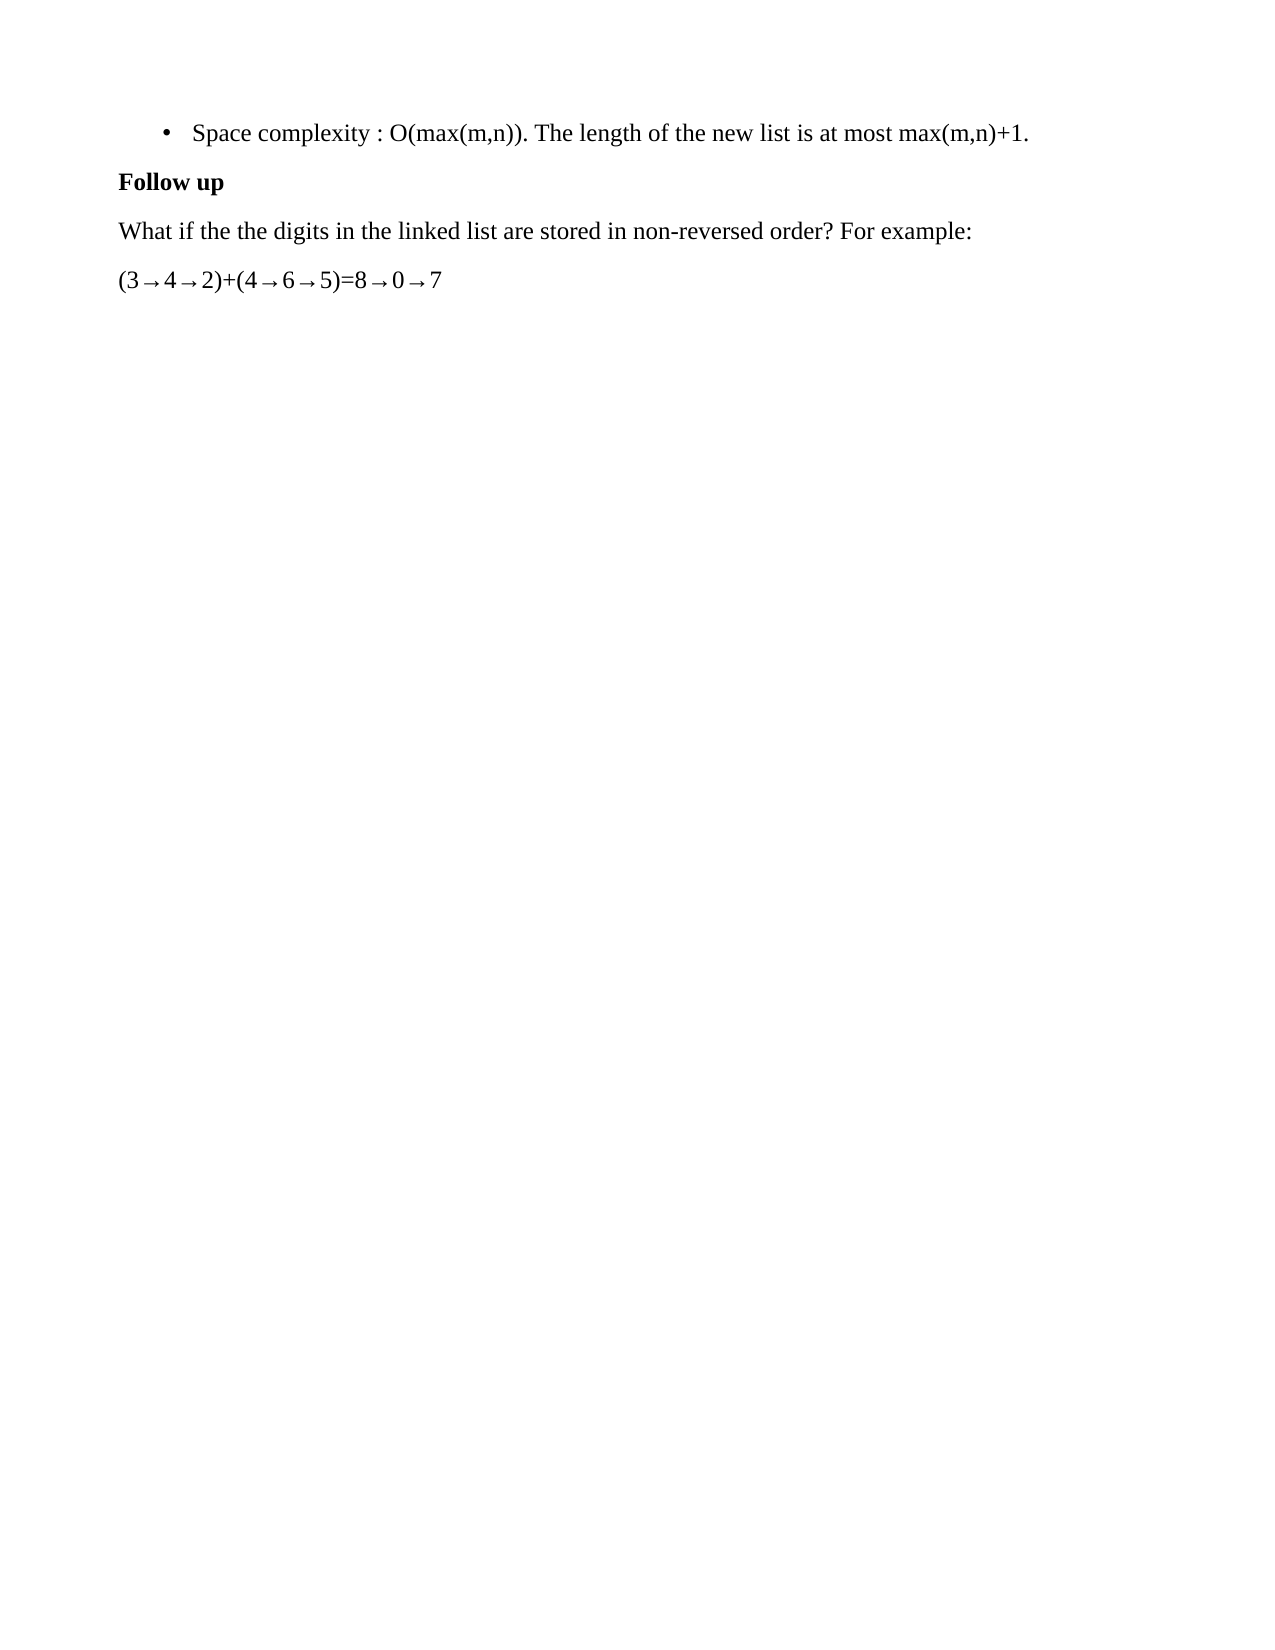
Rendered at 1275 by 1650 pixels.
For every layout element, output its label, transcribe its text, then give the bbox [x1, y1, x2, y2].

text What if the the digits in the linked list are stored in non-reversed order? For example: [118, 216, 1157, 245]
text Follow up [118, 167, 1157, 196]
text (3→4→2)+(4→6→5)=8→0→7 [118, 265, 1157, 294]
list Space complexity : O(max(m,n)). The length of the new list is at most max(m,n)+1. [162, 118, 1157, 147]
